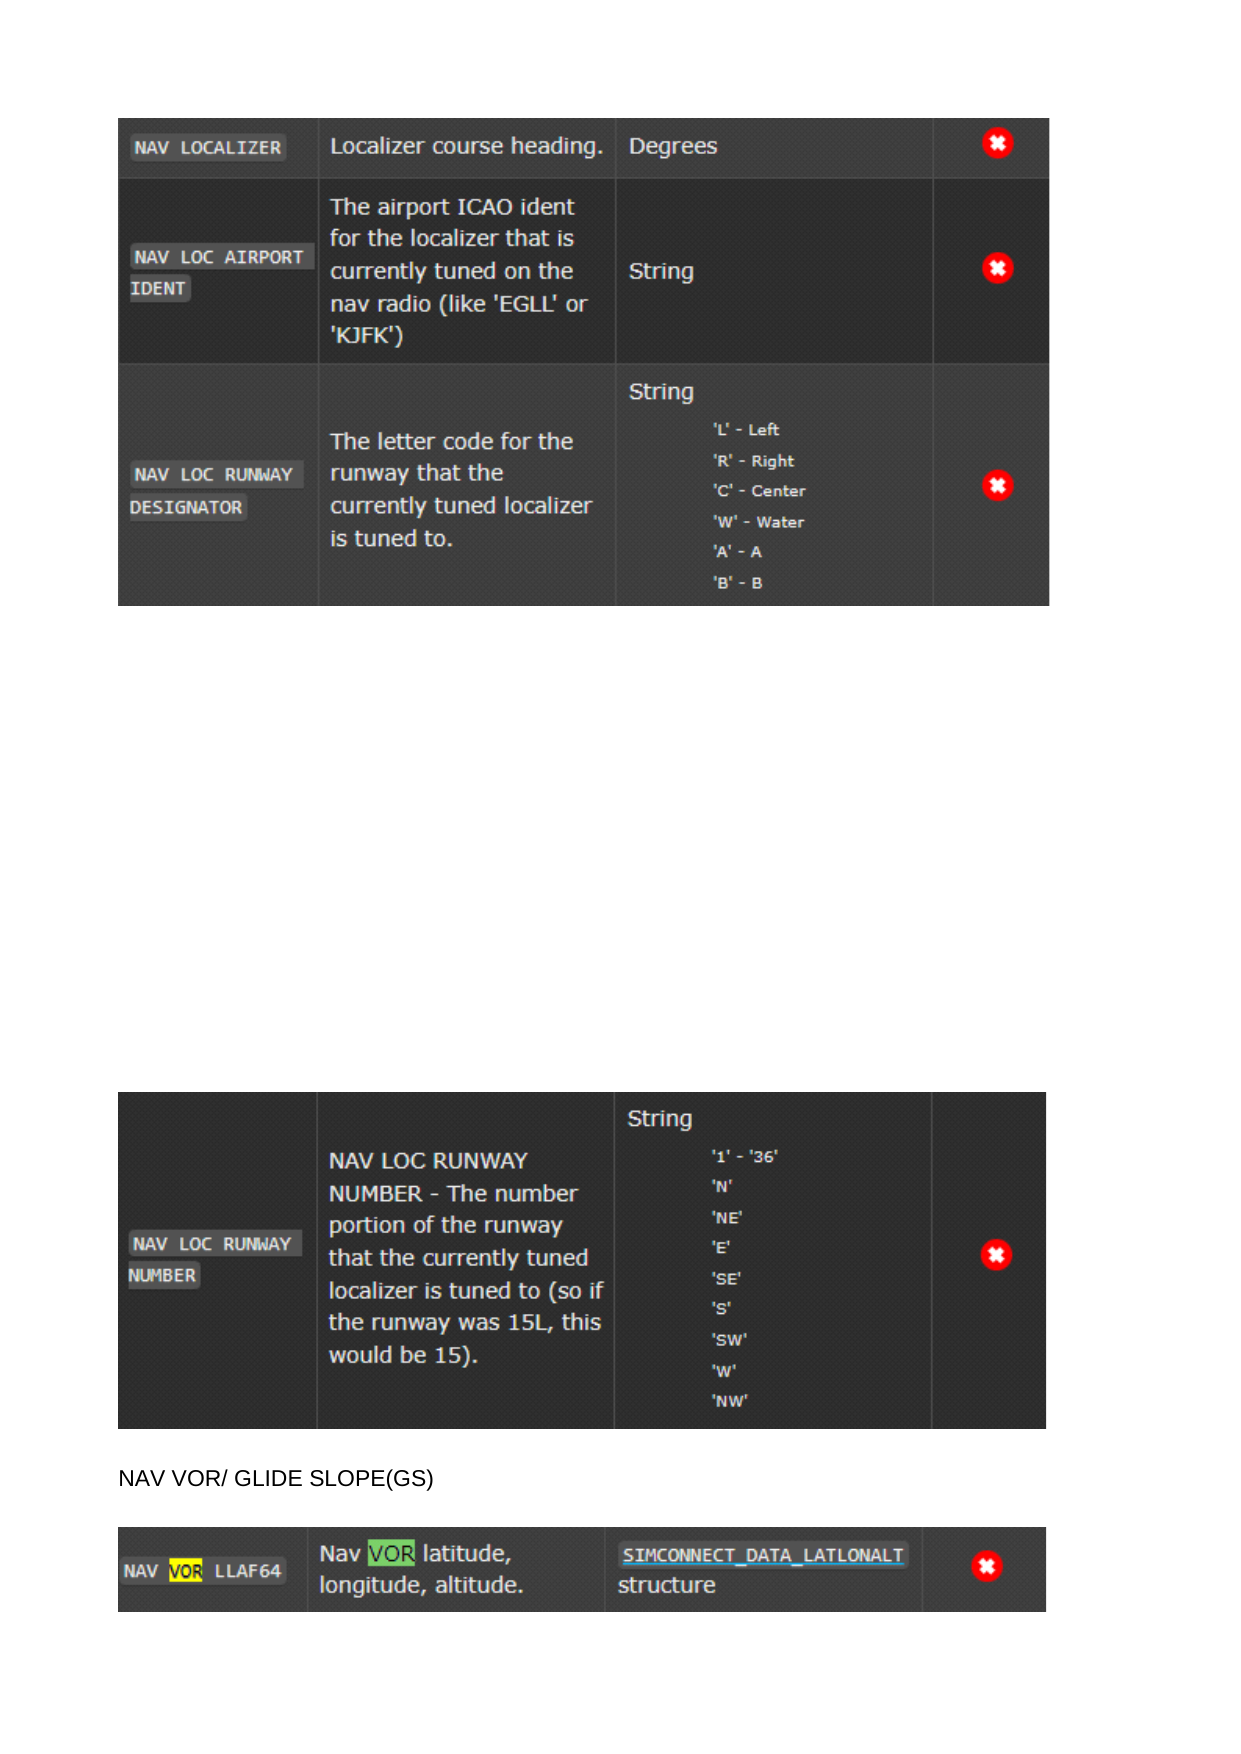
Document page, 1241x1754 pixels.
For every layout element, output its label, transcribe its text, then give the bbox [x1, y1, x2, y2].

text NAV VOR/ GLIDE SLOPE(GS) [118, 1465, 1122, 1491]
